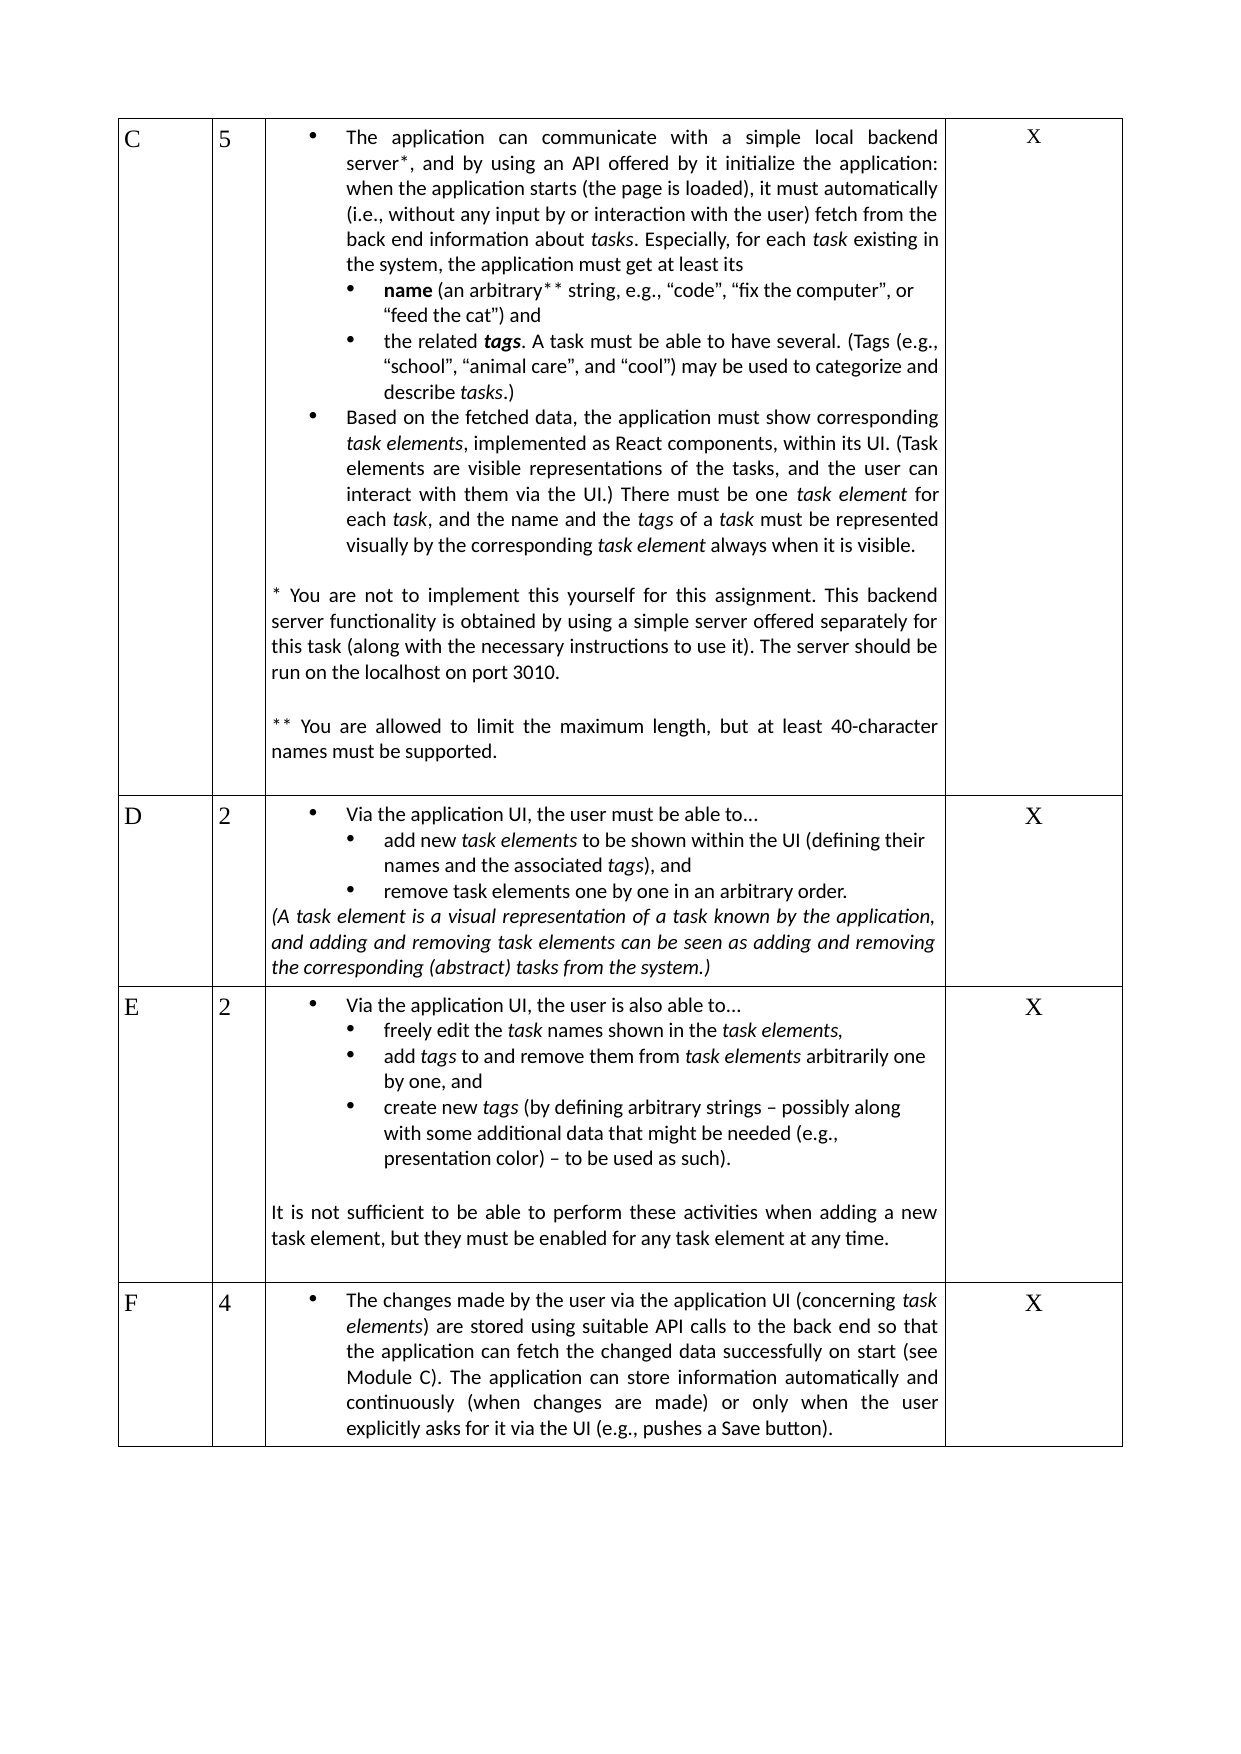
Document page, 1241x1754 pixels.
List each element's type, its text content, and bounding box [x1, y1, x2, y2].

table_cell Via the application UI, the user is also able to... freely edit the task names shown in the task elements, add tags to and remove them from task elements arbitrarily one by one, and create new tags (by defining arbitrary strings – possibly along with some additional data that might be needed (e.g., presentation color) – to be used as such). It is not sufficient to be able to perform these activities when adding a new task element, but they must be enabled for any task element at any time. [266, 987, 945, 1281]
table_cell E [119, 987, 212, 1281]
table_cell D [119, 796, 212, 986]
table_cell X [946, 987, 1122, 1281]
table_cell 2 [213, 796, 265, 986]
table_cell 2 [213, 987, 265, 1281]
table_cell Via the application UI, the user must be able to... add new task elements to be shown within the UI (defining their names and the associated tags), and remove task elements one by one in an arbitrary order. (A task element is a visual representation of a task known by the application, and adding and removing task elements can be seen as adding and removing the corresponding (abstract) tasks from the system.) [266, 796, 945, 986]
table_cell X [946, 1283, 1122, 1446]
table_cell C [119, 119, 212, 795]
table_cell 4 [213, 1283, 265, 1446]
table_cell F [119, 1283, 212, 1446]
table_cell X [946, 796, 1122, 986]
table_cell X [946, 119, 1122, 795]
table_cell The application can communicate with a simple local backend server*, and by using an API offered by it initialize the application: when the application starts (the page is loaded), it must automatically (i.e., without any input by or interaction with the user) fetch from the back end information about tasks. Especially, for each task existing in the system, the application must get at least its name (an arbitrary** string, e.g., “code”, “fix the computer”, or “feed the cat”) and the related tags. A task must be able to have several. (Tags (e.g., “school”, “animal care”, and “cool”) may be used to categorize and describe tasks.) Based on the fetched data, the application must show corresponding task elements, implemented as React components, within its UI. (Task elements are visible representations of the tasks, and the user can interact with them via the UI.) There must be one task element for each task, and the name and the tags of a task must be represented visually by the corresponding task element always when it is visible. * You are not to implement this yourself for this assignment. This backend server functionality is obtained by using a simple server offered separately for this task (along with the necessary instructions to use it). The server should be run on the localhost on port 3010. ** You are allowed to limit the maximum length, but at least 40-character names must be supported. [266, 119, 945, 795]
table_cell 5 [213, 119, 265, 795]
table_cell The changes made by the user via the application UI (concerning task elements) are stored using suitable API calls to the back end so that the application can fetch the changed data successfully on start (see Module C). The application can store information automatically and continuously (when changes are made) or only when the user explicitly asks for it via the UI (e.g., pushes a Save button). [266, 1283, 945, 1446]
